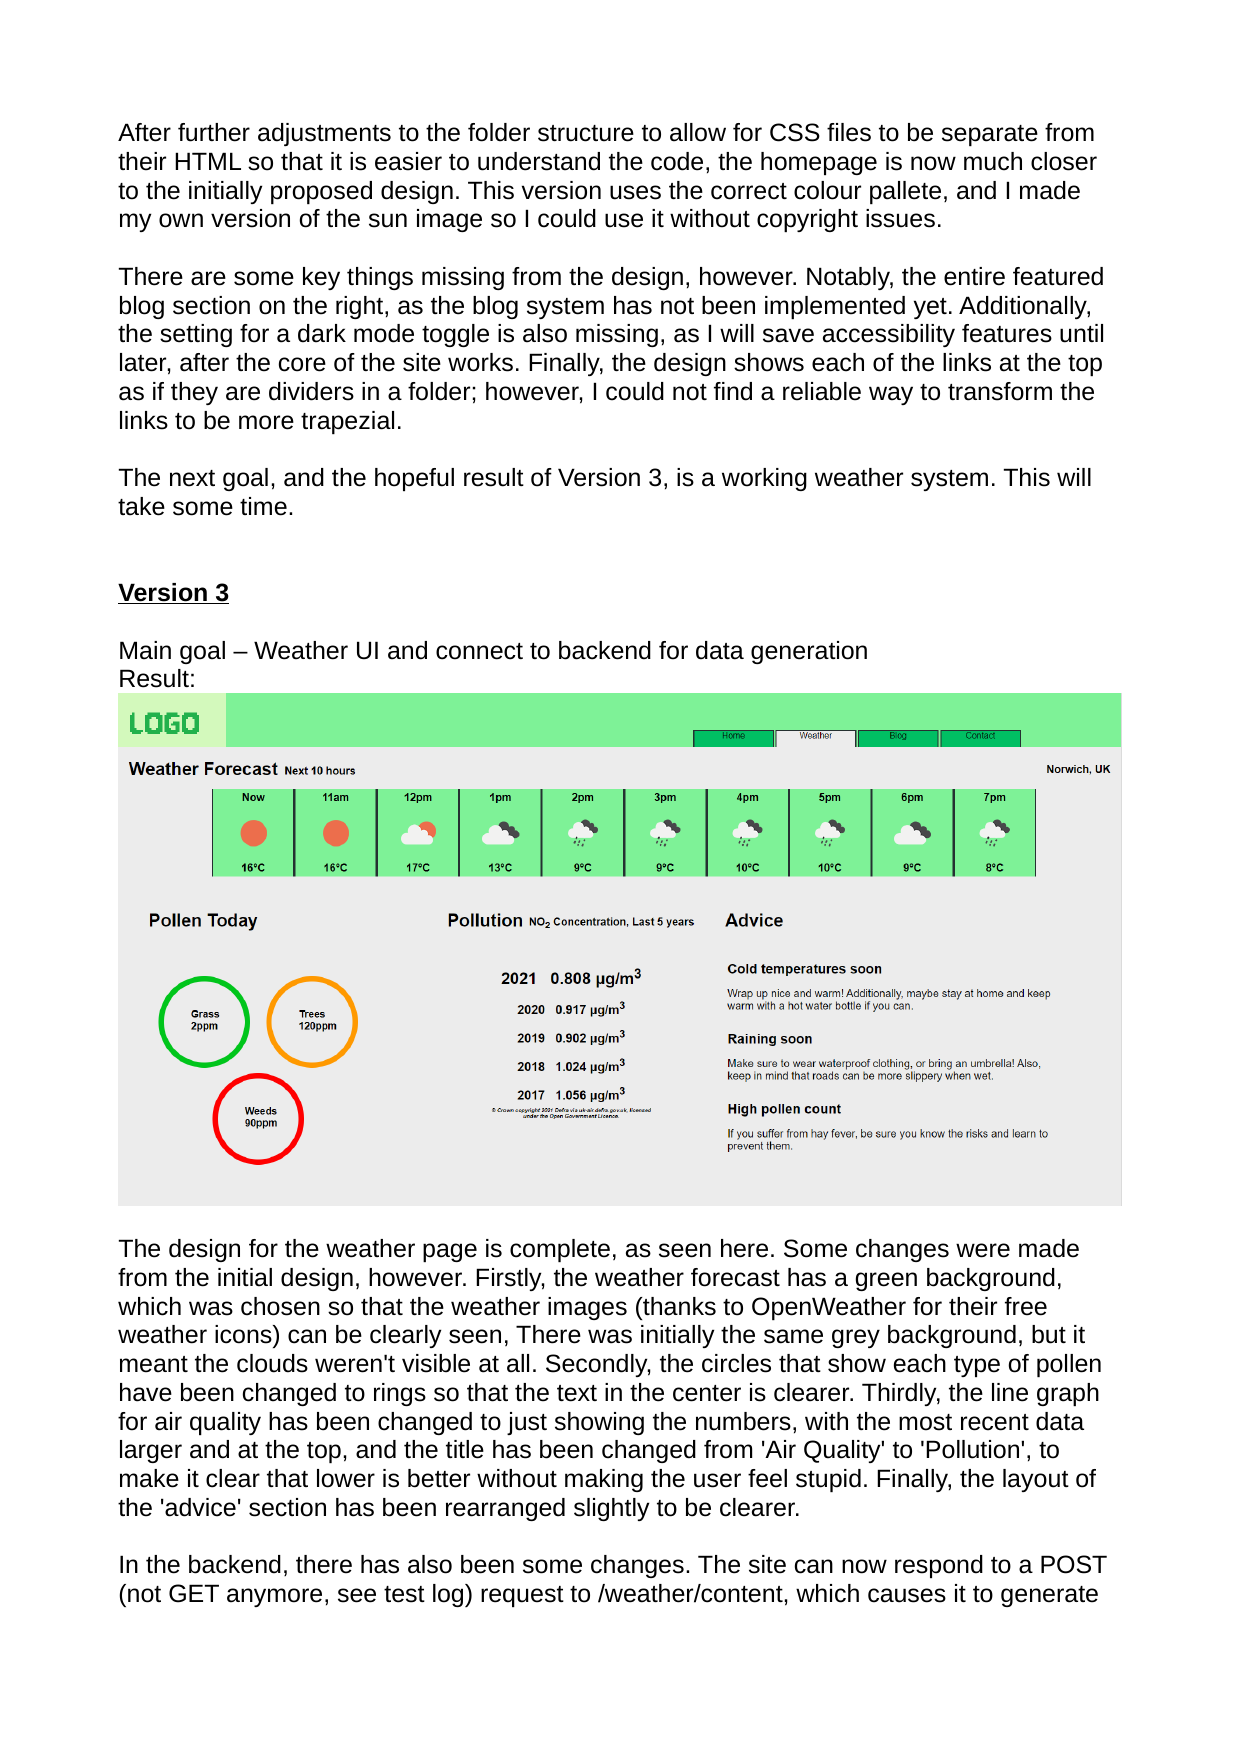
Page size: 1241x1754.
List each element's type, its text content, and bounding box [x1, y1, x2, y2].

text After further adjustments to the folder structure to allow for CSS files to be separate from their HTML so that it is easier to understand the code, the homepage is now much closer to the initially proposed design. This version uses the correct colour pallete, and I made my own version of the sun image so I could use it without copyright issues. [118, 118, 1122, 233]
text The design for the weather page is complete, as seen here. Some changes were made from the initial design, however. Firstly, the weather forecast has a green background, which was chosen so that the weather images (thanks to OpenWeather for their free weather icons) can be clearly seen, There was initially the same grey background, but it meant the clouds weren't visible at all. Secondly, the circles that show each type of pollen have been changed to rings so that the text in the center is clearer. Thirdly, the line graph for air quality has been changed to just showing the numbers, with the most recent data larger and at the top, and the title has been changed from 'Air Quality' to 'Pollution', to make it clear that lower is better without making the user feel stupid. Finally, the layout of the 'advice' section has been rearranged slightly to be clearer. [118, 1234, 1122, 1522]
text Result: [118, 664, 1122, 693]
text The next goal, and the hopeful result of Version 3, is a working weather system. This will take some time. [118, 463, 1122, 521]
text In the backend, there has also been some changes. The site can now respond to a POST (not GET anymore, see test log) request to /weather/content, which causes it to generate [118, 1551, 1122, 1608]
text There are some key things missing from the design, however. Notably, the entire featured blog section on the right, as the blog system has not been implemented yet. Additionally, the setting for a dark mode toggle is also missing, as I will save accessibility features until later, after the core of the site works. Finally, the design shows each of the links at the top as if they are dividers in a folder; however, I could not find a reliable way to transform the links to be more trapezial. [118, 262, 1122, 434]
text Main goal – Weather UI and connect to backend for data generation [118, 636, 1122, 664]
text Version 3 [118, 578, 1122, 607]
picture [118, 693, 1122, 1206]
